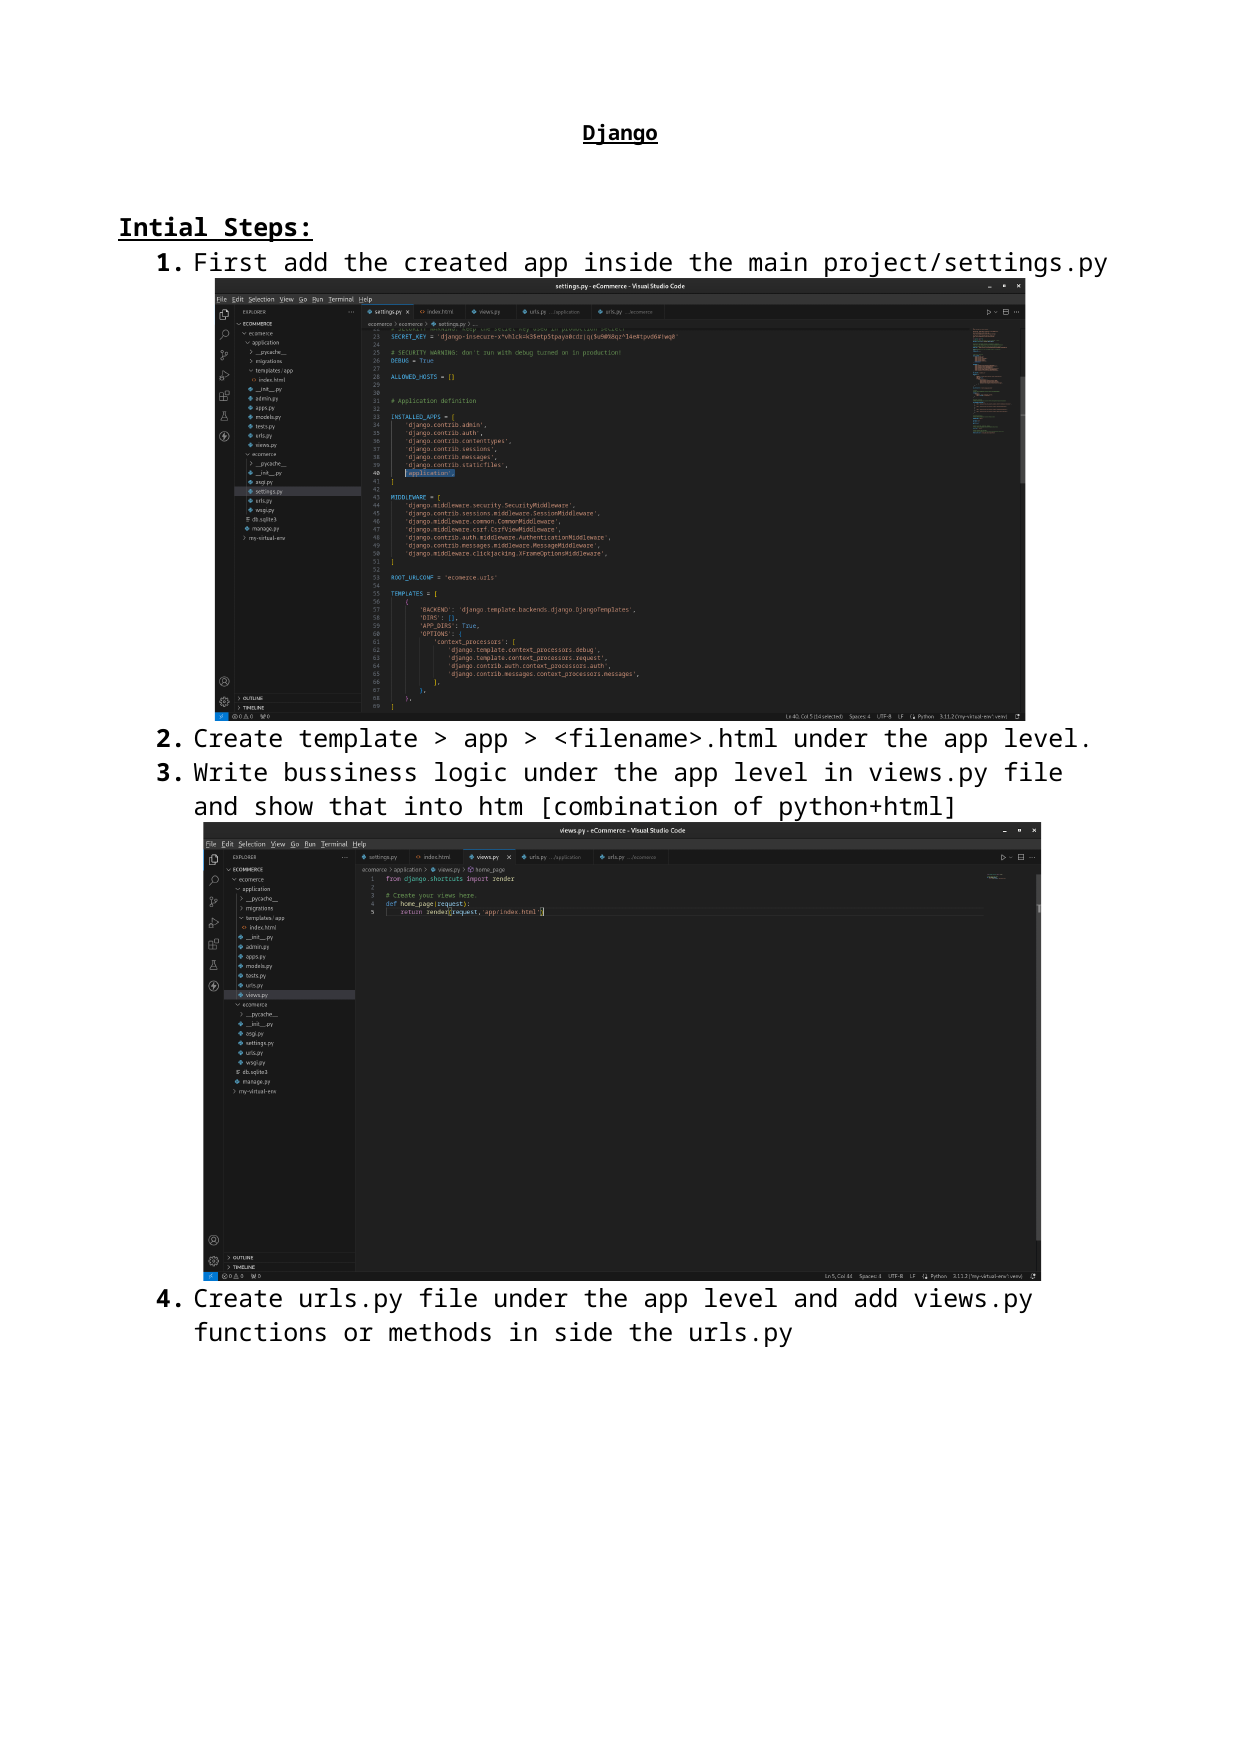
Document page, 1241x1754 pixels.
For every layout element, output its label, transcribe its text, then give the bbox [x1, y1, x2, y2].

list Create urls.py file under the app level and add views.py functions or methods in side the urls.py [156, 823, 1122, 1348]
text Intial Steps: [118, 176, 1122, 244]
picture [203, 822, 1042, 1281]
list Write bussiness logic under the app level in views.py file and show that into htm [combination of python+html] [156, 755, 1122, 823]
list Create template > app > <filename>.html under the app level. [156, 278, 1122, 755]
picture [214, 278, 1026, 721]
list First add the created app inside the main project/settings.py [156, 244, 1122, 278]
